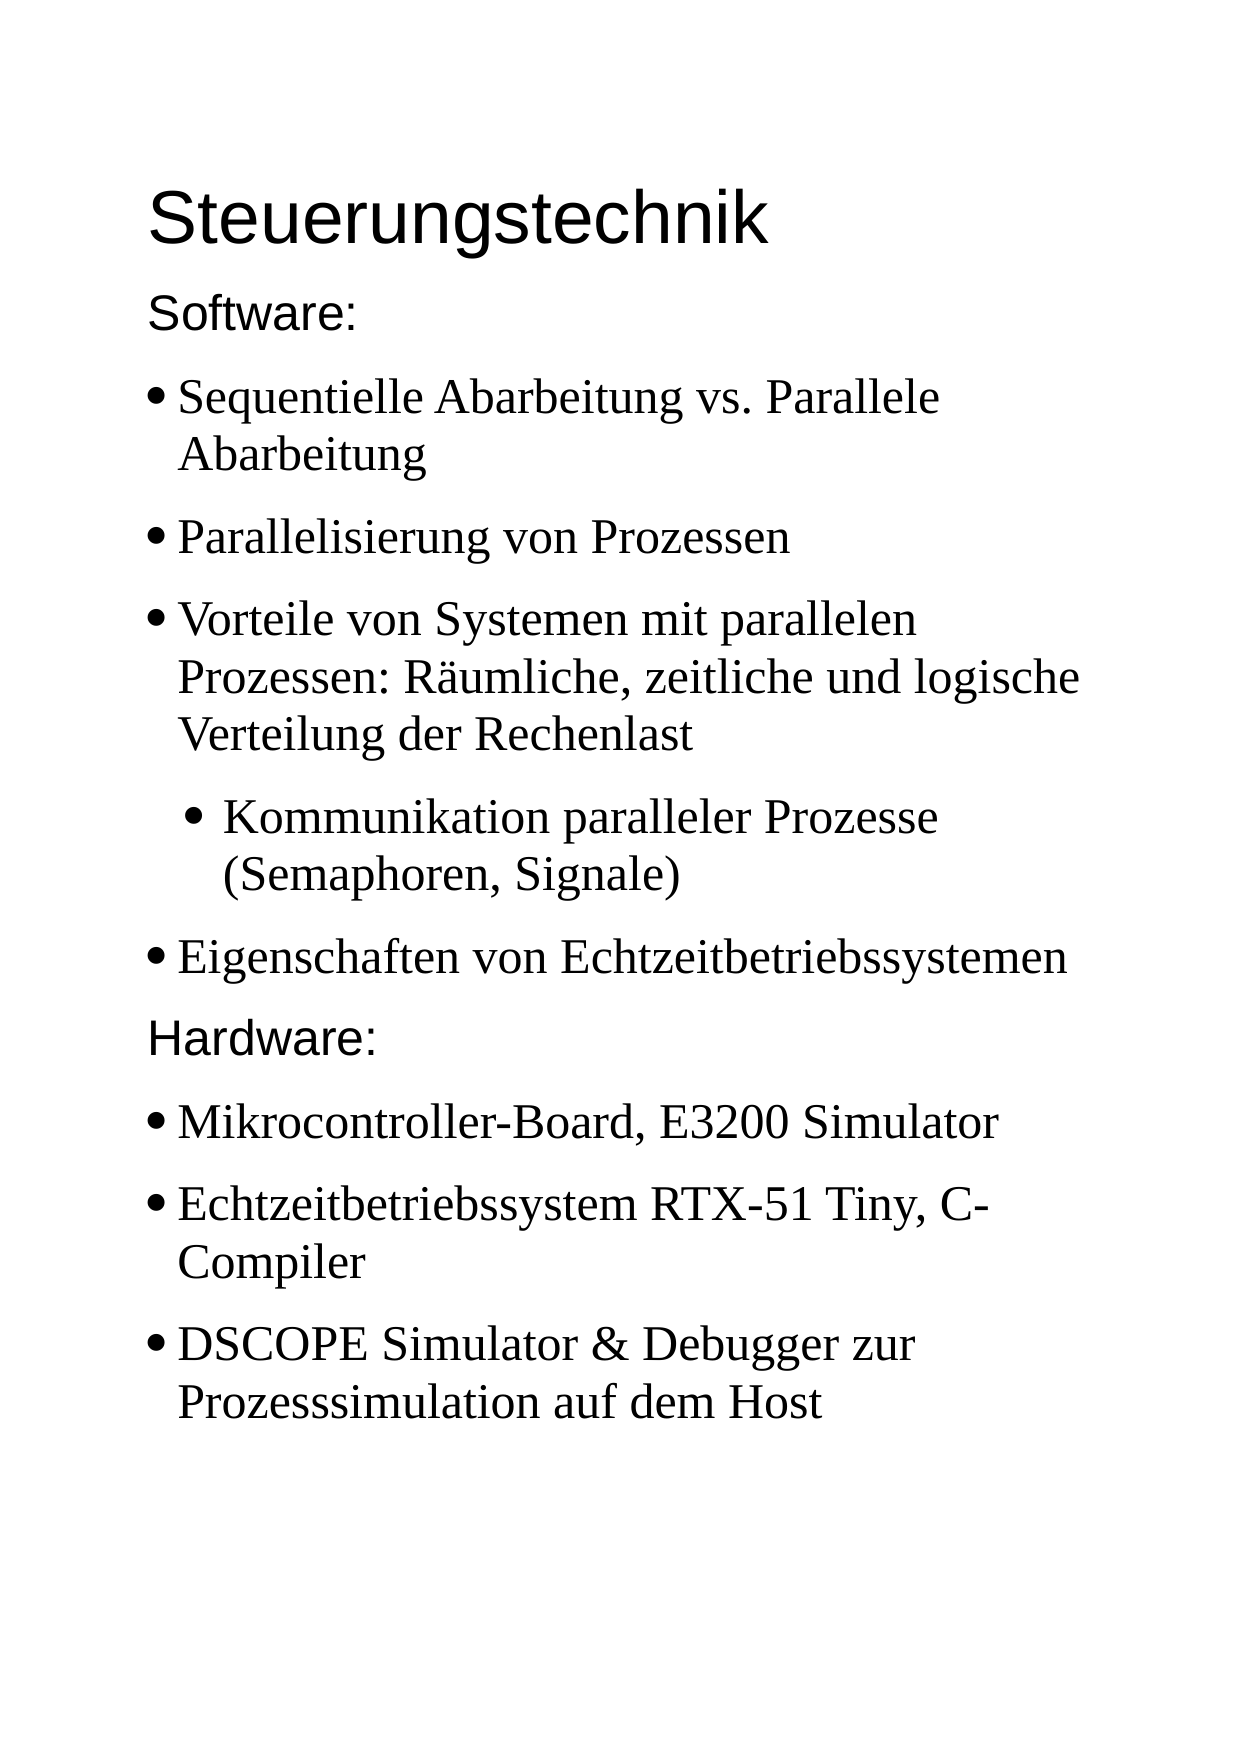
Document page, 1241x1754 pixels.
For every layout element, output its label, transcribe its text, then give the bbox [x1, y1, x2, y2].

subtitle Steuerungstechnik [148, 173, 1093, 259]
subtitle Eigenschaften von Echtzeitbetriebssystemen [148, 926, 1093, 984]
subtitle DSCOPE Simulator & Debugger zur Prozesssimulation auf dem Host [148, 1314, 1093, 1429]
subtitle Mikrocontroller-Board, E3200 Simulator [148, 1091, 1093, 1149]
subtitle Software: [148, 284, 1093, 341]
subtitle Hardware: [148, 1009, 1093, 1066]
subtitle Parallelisierung von Prozessen [148, 506, 1093, 564]
subtitle Kommunikation paralleler Prozesse (Semaphoren, Signale) [185, 786, 1093, 901]
subtitle Vorteile von Systemen mit parallelen Prozessen: Räumliche, zeitliche und logische Verteilung der Rechenlast [148, 589, 1093, 761]
subtitle Sequentielle Abarbeitung vs. Parallele Abarbeitung [148, 366, 1093, 481]
subtitle Echtzeitbetriebssystem RTX-51 Tiny, C-Compiler [148, 1174, 1093, 1289]
